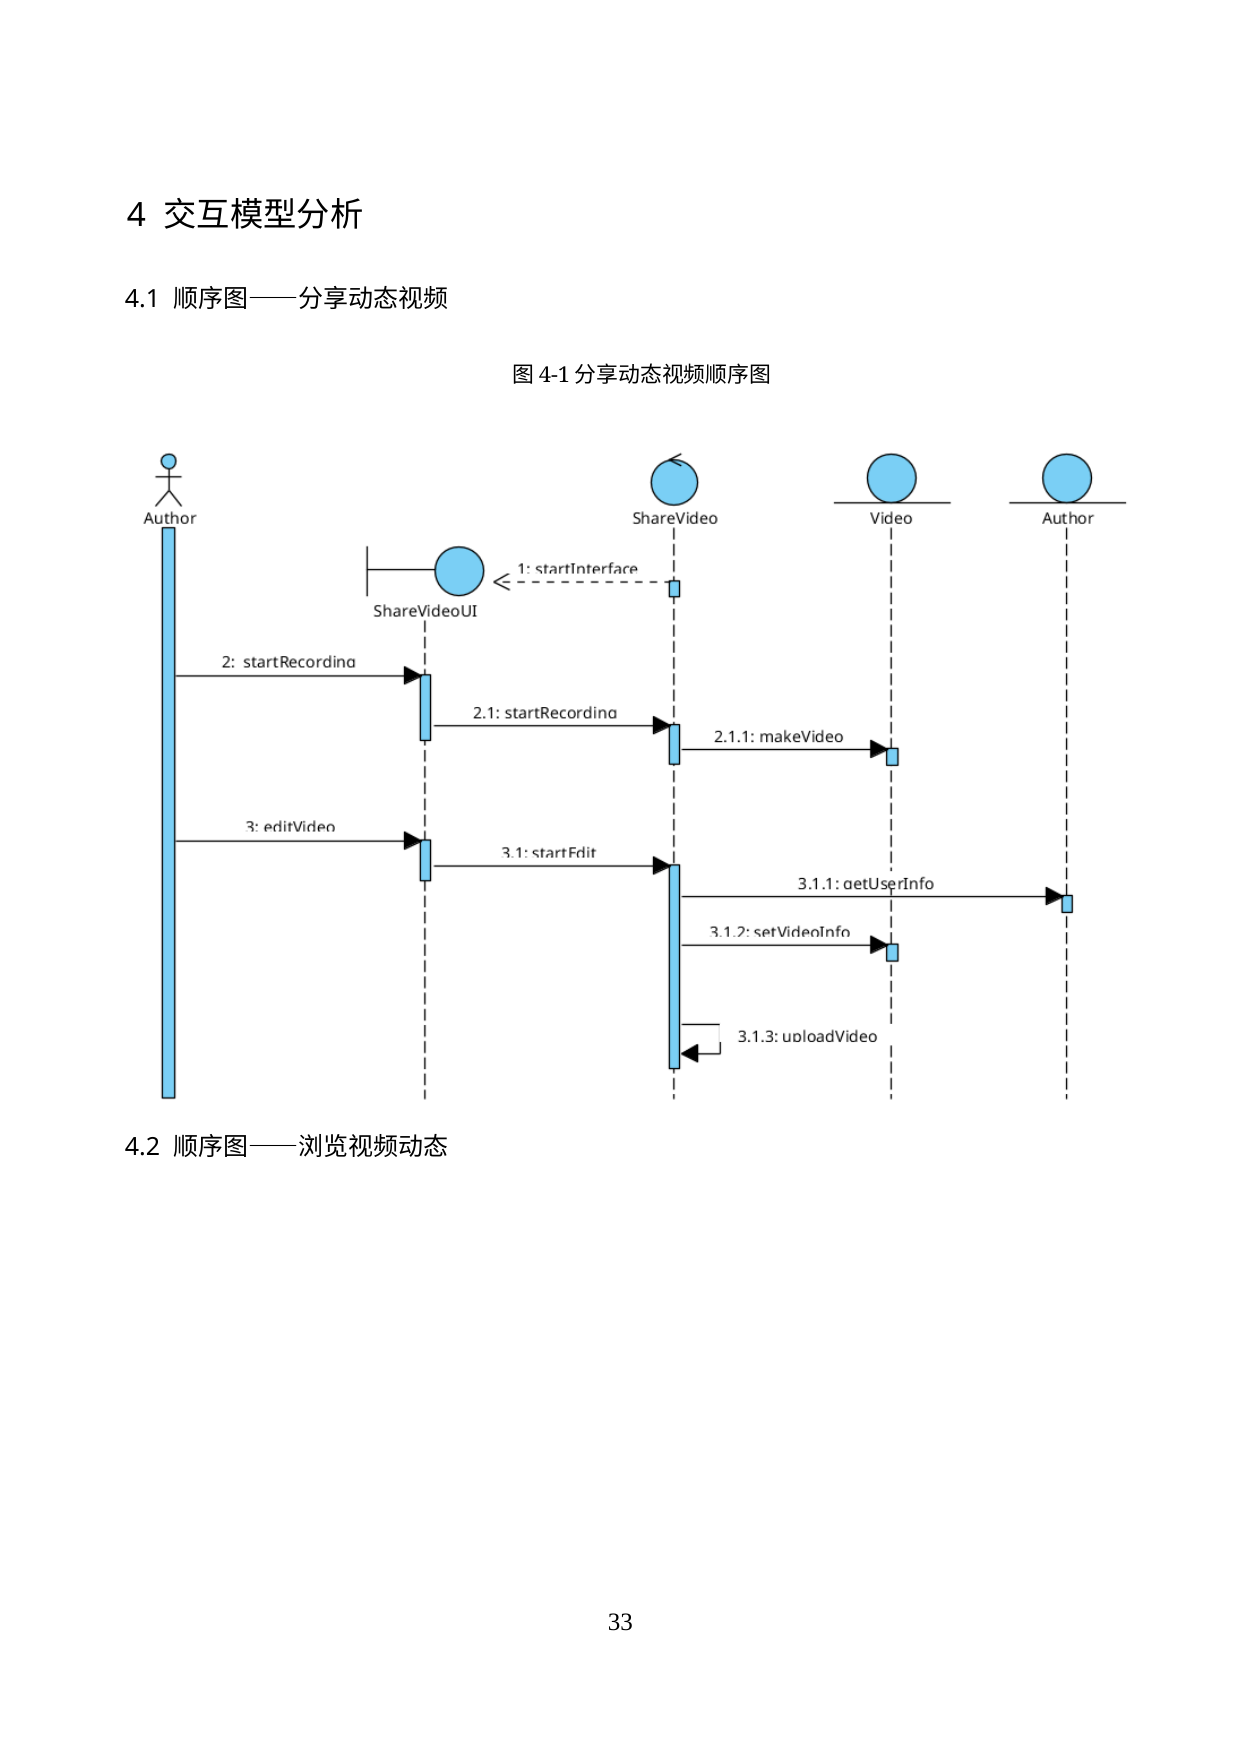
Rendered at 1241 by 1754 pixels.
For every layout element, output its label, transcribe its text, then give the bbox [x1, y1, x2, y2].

text 图 4-1分享动态视频顺序图 [118, 357, 1122, 389]
subtitle 顺序图——分享动态视频 [118, 278, 1122, 314]
subtitle 顺序图——浏览视频动态 [118, 418, 1122, 1162]
subtitle 交互模型分析 [118, 188, 1122, 236]
picture [129, 422, 1134, 1119]
